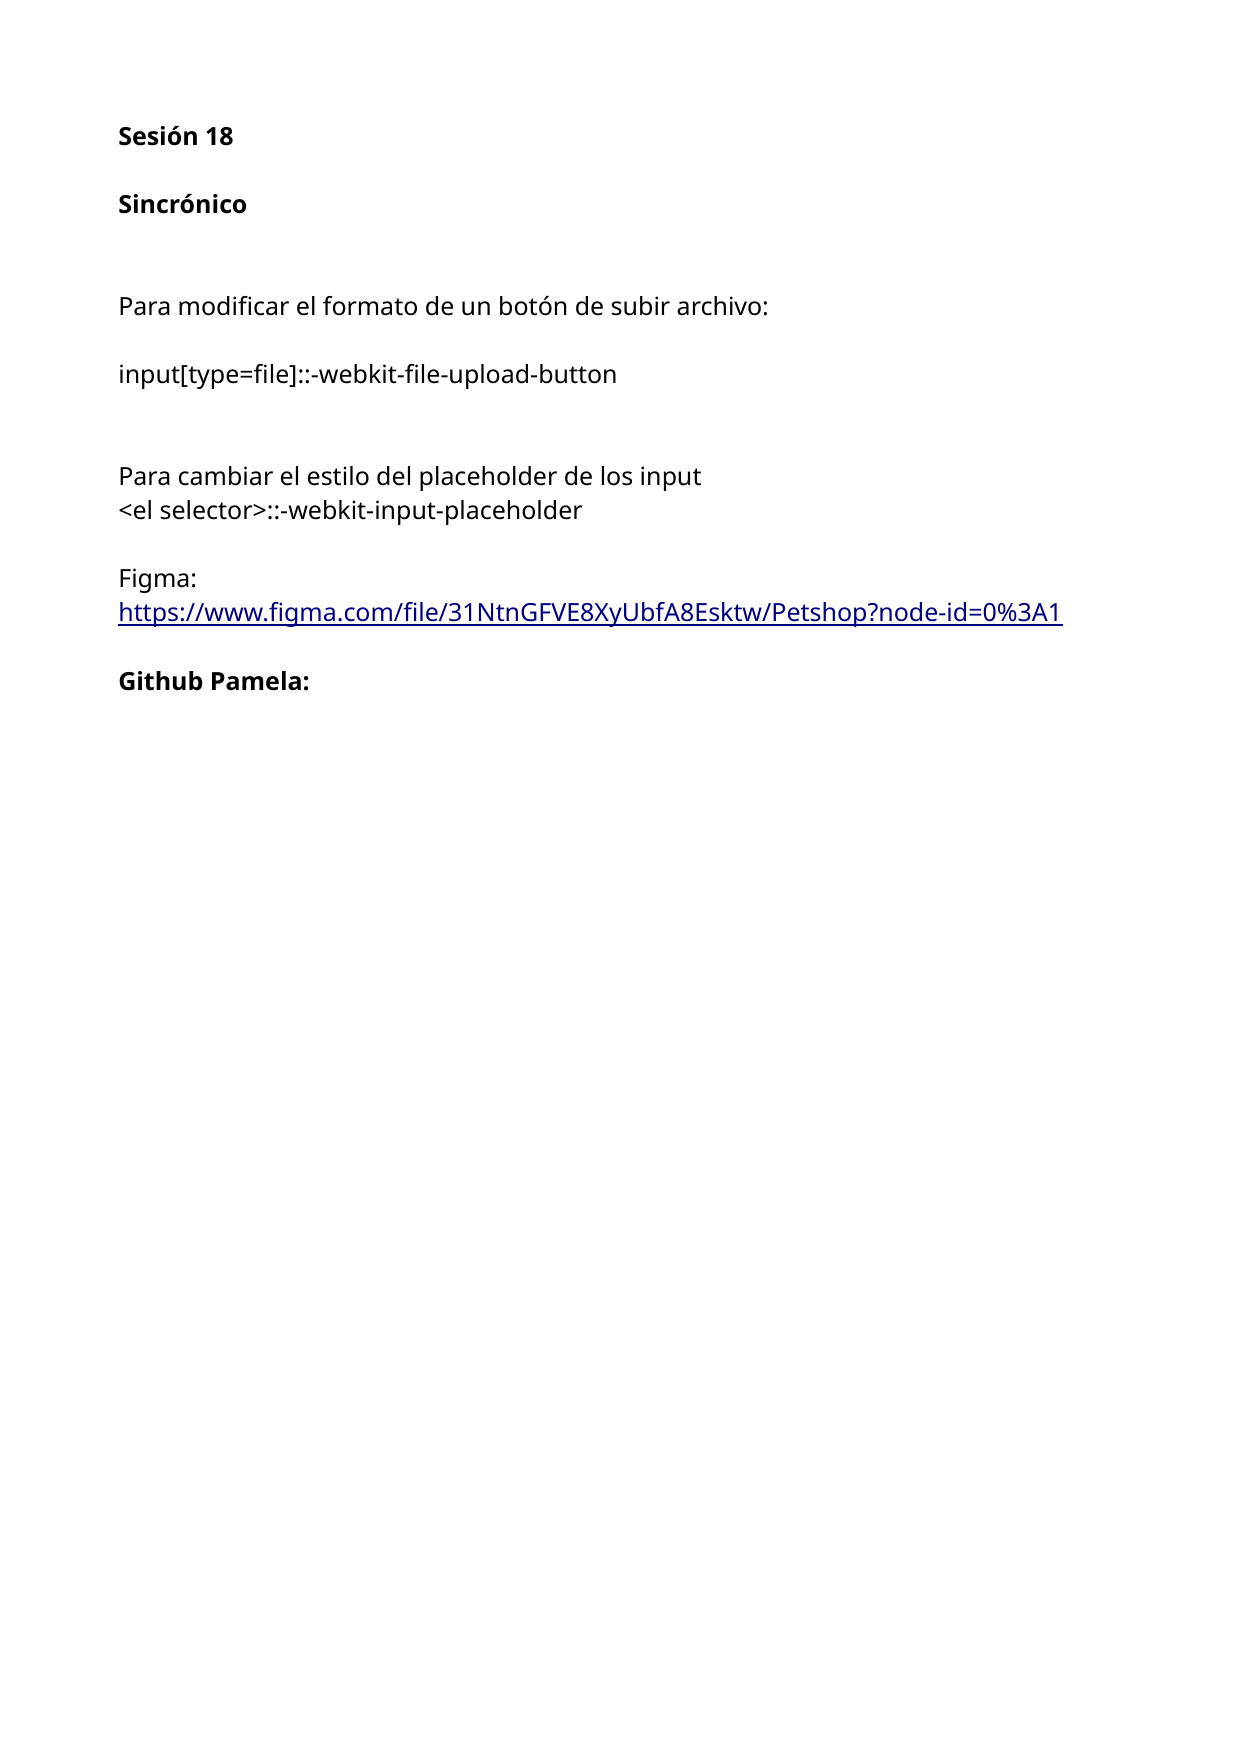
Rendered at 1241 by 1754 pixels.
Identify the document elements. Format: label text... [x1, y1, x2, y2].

text Github Pamela: [118, 663, 1122, 697]
text Para modificar el formato de un botón de subir archivo: [118, 288, 1122, 322]
text https://www.figma.com/file/31NtnGFVE8XyUbfA8Esktw/Petshop?node-id=0%3A1 [118, 595, 1122, 629]
text <el selector>::-webkit-input-placeholder [118, 493, 1122, 527]
text Para cambiar el estilo del placeholder de los input [118, 459, 1122, 493]
text input[type=file]::-webkit-file-upload-button [118, 357, 1122, 391]
text Sincrónico [118, 186, 1122, 220]
text Figma: [118, 561, 1122, 595]
text Sesión 18 [118, 118, 1122, 152]
